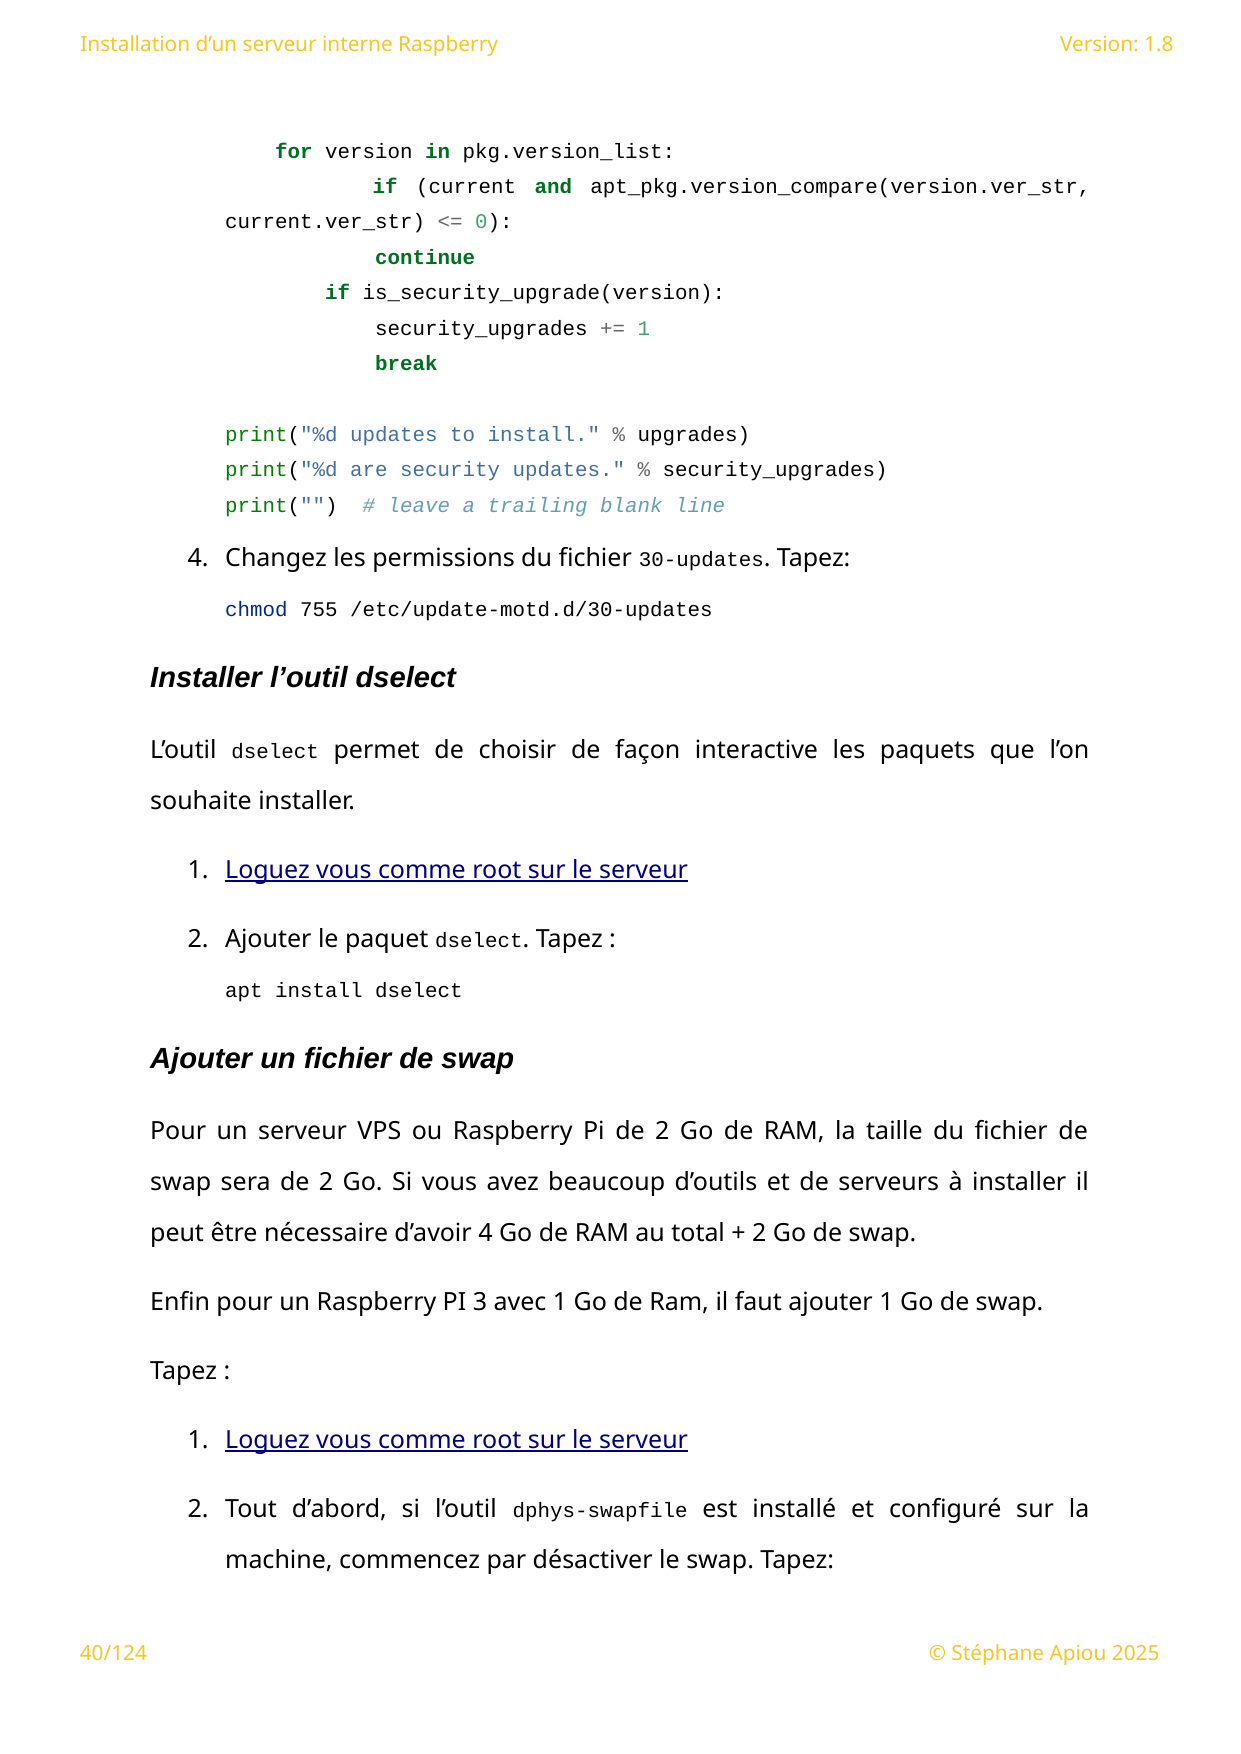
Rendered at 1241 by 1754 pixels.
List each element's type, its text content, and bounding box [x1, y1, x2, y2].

list continue [187, 247, 1090, 271]
text Enfin pour un Raspberry PI 3 avec 1 Go de Ram, il faut ajouter 1 Go de swap. [150, 1284, 1090, 1318]
text Tapez : [150, 1353, 1090, 1387]
text L’outil dselect permet de choisir de façon interactive les paquets que l’on souhaite installer. [150, 731, 1090, 817]
list Loguez vous comme root sur le serveur [187, 1422, 1090, 1456]
list for version in pkg.version_list: [187, 141, 1090, 164]
list if (current and apt_pkg.version_compare(version.ver_str, current.ver_str) <= 0): [187, 176, 1090, 235]
subtitle Installer l’outil dselect [150, 660, 1090, 693]
list print("%d updates to install." % upgrades) [187, 424, 1090, 448]
list print("%d are security updates." % security_upgrades) [187, 459, 1090, 483]
list security_upgrades += 1 [187, 318, 1090, 341]
list Loguez vous comme root sur le serveur [187, 851, 1090, 886]
list if is_security_upgrade(version): [187, 282, 1090, 306]
list Ajouter le paquet dselect. Tapez : [187, 920, 1090, 954]
subtitle Ajouter un fichier de swap [150, 1041, 1090, 1074]
list break [187, 353, 1090, 377]
list chmod 755 /etc/update-motd.d/30-updates [187, 599, 1090, 623]
list Changez les permissions du fichier 30-updates. Tapez: [187, 539, 1090, 573]
list Tout d’abord, si l’outil dphys-swapfile est installé et configuré sur la machine, commencez par désactiver le swap. Tapez: [187, 1491, 1090, 1576]
text Pour un serveur VPS ou Raspberry Pi de 2 Go de RAM, la taille du fichier de swap sera de 2 Go. Si vous avez beaucoup d’outils et de serveurs à installer il peut être nécessaire d’avoir 4 Go de RAM au total + 2 Go de swap. [150, 1113, 1090, 1249]
list apt install dselect [187, 980, 1090, 1004]
list print("") # leave a trailing blank line [187, 495, 1090, 518]
